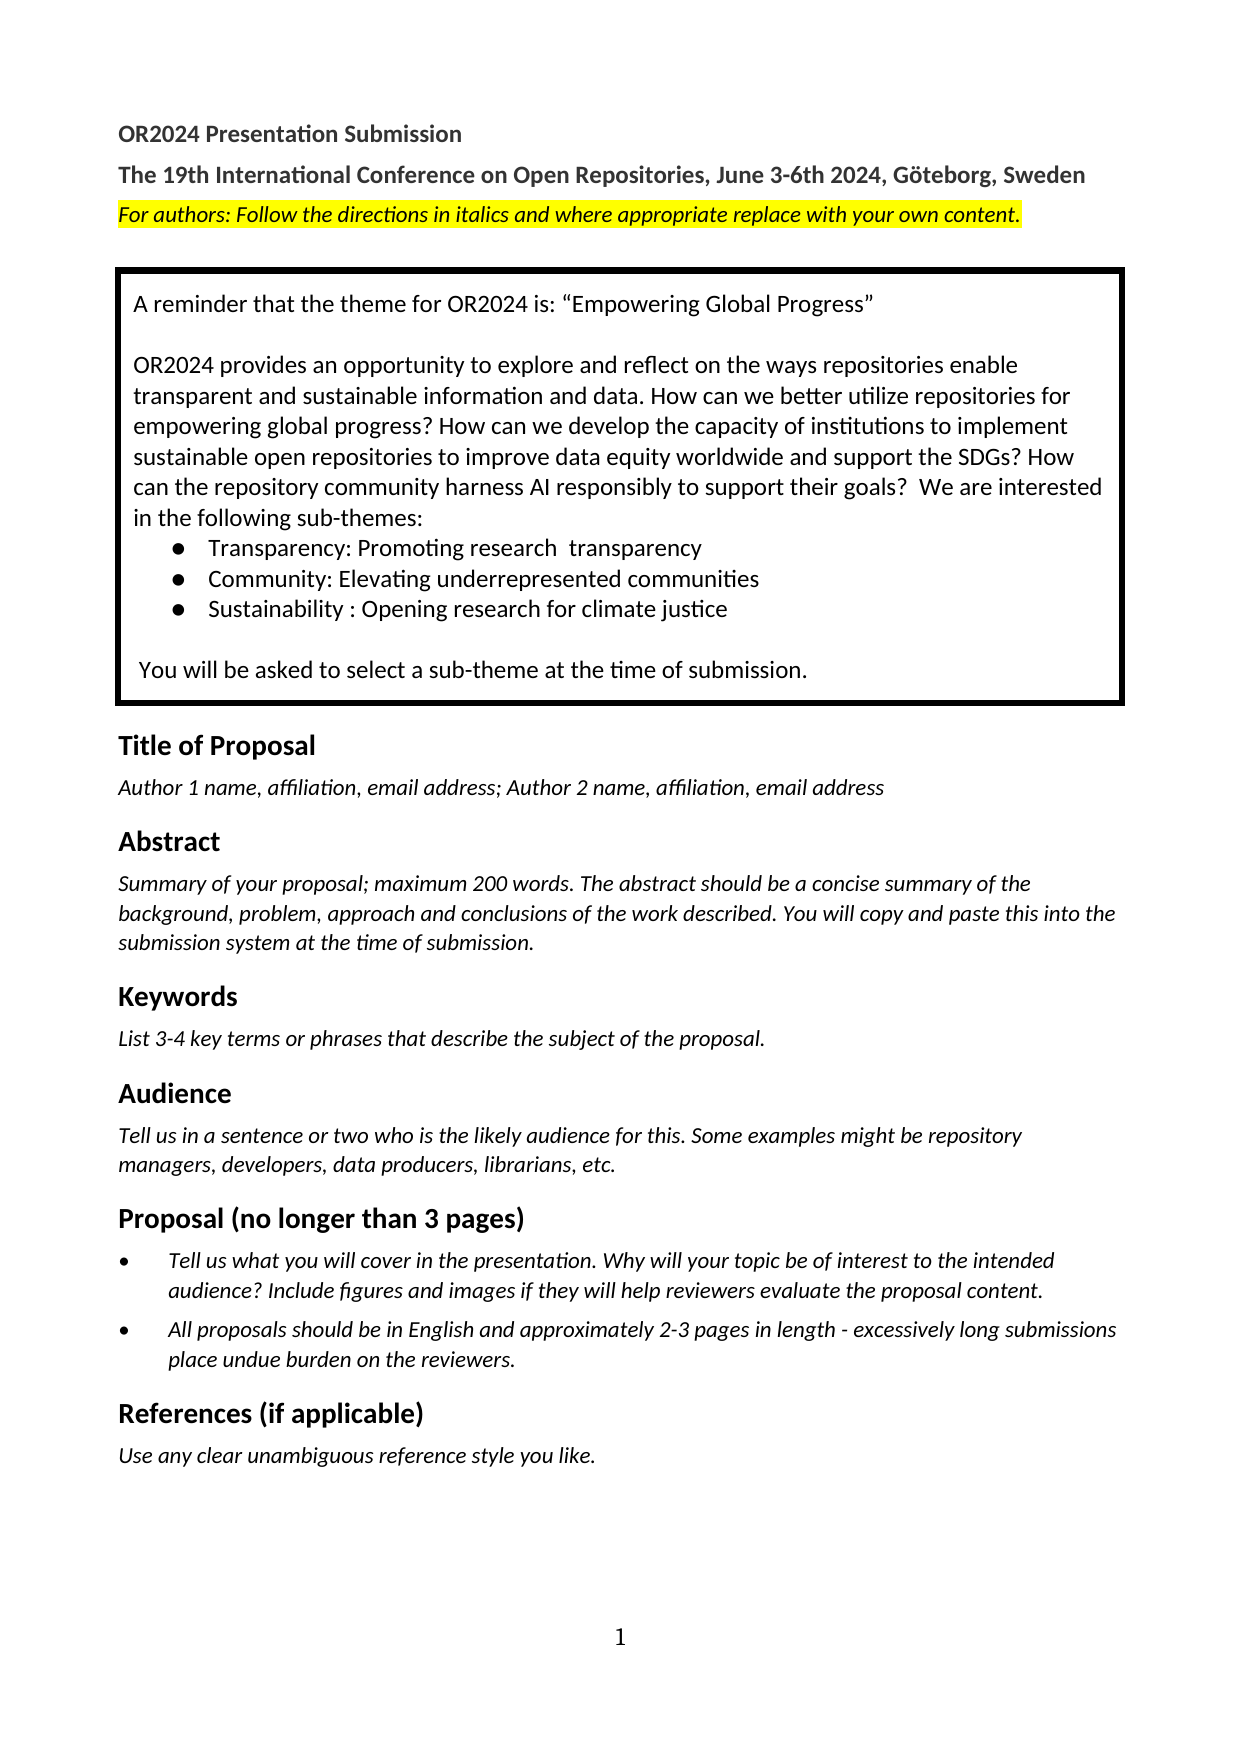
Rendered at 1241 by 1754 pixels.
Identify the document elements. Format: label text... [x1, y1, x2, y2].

subtitle Keywords [118, 978, 1122, 1014]
text For authors: Follow the directions in italics and where appropriate replace with your own content. [118, 200, 1122, 257]
text OR2024 Presentation Submission [118, 118, 1122, 149]
text The 19th International Conference on Open Repositories, June 3-6th 2024, Göteborg, Sweden [118, 159, 1122, 189]
list Tell us what you will cover in the presentation. Why will your topic be of interest to the intended audience? Include figures and images if they will help reviewers evaluate the proposal content. [118, 1246, 1122, 1304]
text Use any clear unambiguous reference style you like. [118, 1441, 1122, 1469]
subtitle References (if applicable) [118, 1395, 1122, 1431]
text Summary of your proposal; maximum 200 words. The abstract should be a concise summary of the background, problem, approach and conclusions of the work described. You will copy and paste this into the submission system at the time of submission. [118, 869, 1122, 956]
subtitle Title of Proposal [118, 727, 1122, 763]
text List 3-4 key terms or phrases that describe the subject of the proposal. [118, 1024, 1122, 1053]
text Tell us in a sentence or two who is the likely audience for this. Some examples might be repository managers, developers, data producers, librarians, etc. [118, 1121, 1122, 1178]
subtitle Audience [118, 1075, 1122, 1110]
text Author 1 name, affiliation, email address; Author 2 name, affiliation, email address [118, 773, 1122, 801]
table_header A reminder that the theme for OR2024 is: “Empowering Global Progress” OR2024 provides an opportunity to explore and reflect on the ways repositories enable transparent and sustainable information and data. How can we better utilize repositories for empowering global progress? How can we develop the capacity of institutions to implement sustainable open repositories to improve data equity worldwide and support the SDGs? How can the repository community harness AI responsibly to support their goals? We are interested in the following sub-themes: Transparency: Promoting research transparency Community: Elevating underrepresented communities Sustainability : Opening research for climate justice You will be asked to select a sub-theme at the time of submission. [121, 274, 1119, 700]
subtitle Proposal (no longer than 3 pages) [118, 1200, 1122, 1236]
subtitle Abstract [118, 823, 1122, 859]
list All proposals should be in English and approximately 2-3 pages in length - excessively long submissions place undue burden on the reviewers. [118, 1316, 1122, 1373]
